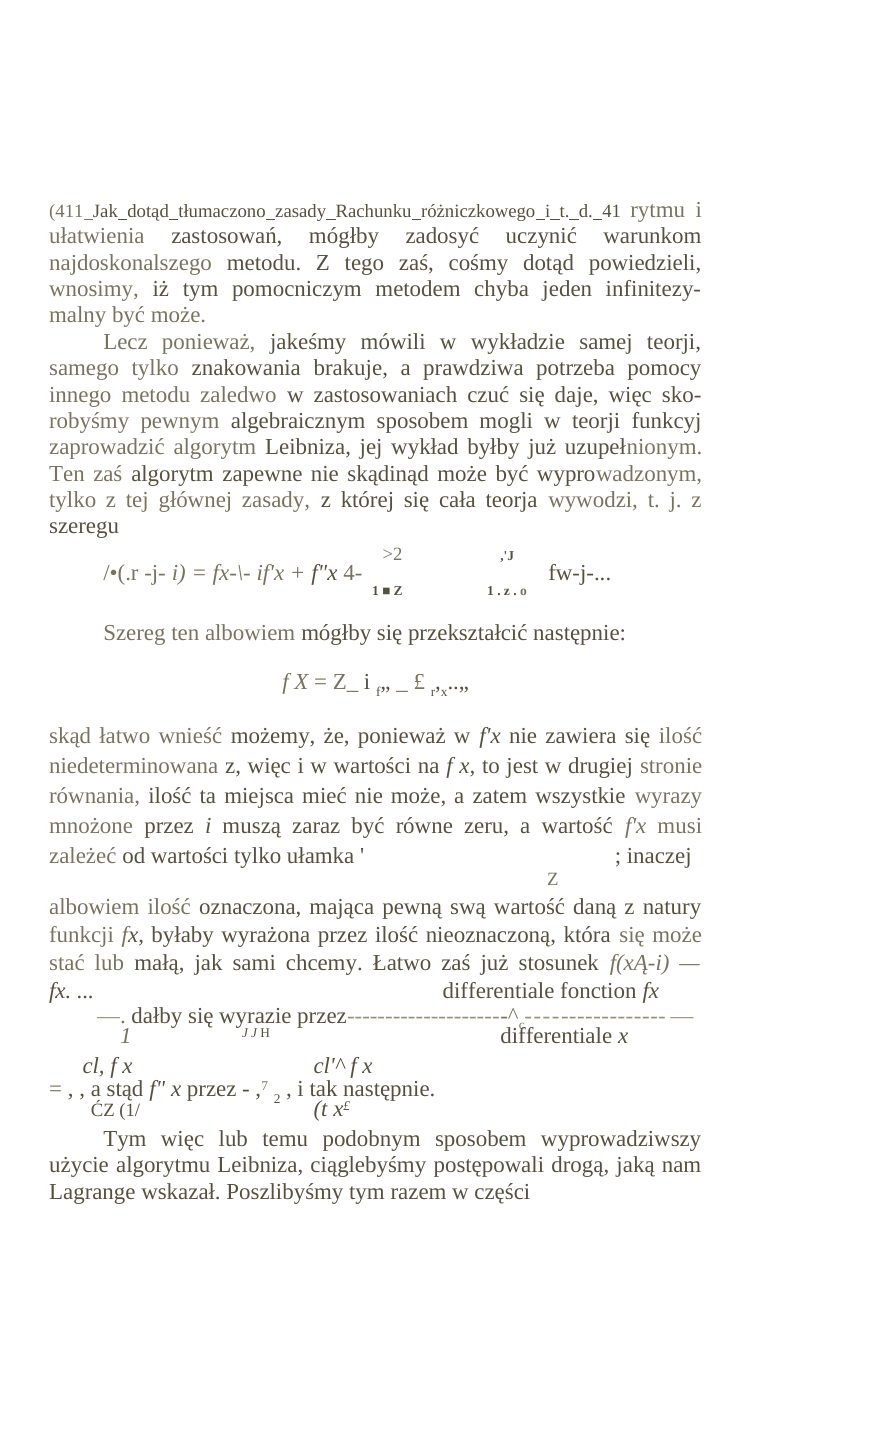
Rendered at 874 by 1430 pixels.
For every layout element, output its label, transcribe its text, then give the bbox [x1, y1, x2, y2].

text /•(.r -j- i) = fx-\- if'x + f"x 4- fw-j-... [49, 564, 217, 584]
text f X = Z_ i f„ _ £ r,x..„ [49, 668, 702, 699]
text Lecz ponieważ, jakeśmy mówili w wykładzie samej teorji, samego tylko znakowania brakuje, a prawdziwa potrzeba pomocy innego metodu zaledwo w zastosowaniach czuć się daje, więc sko- robyśmy pewnym algebraicznym sposobem mogli w teorji funkcyj zaprowadzić algorytm Leibniza, jej wykład byłby już uzupeł­nionym. Ten zaś algorytm zapewne nie skądinąd może być wypro­wadzonym, tylko z tej głównej zasady, z której się cała teorja wywodzi, t. j. z szeregu [49, 328, 702, 539]
text Tym więc lub temu podobnym sposobem wyprowadziwszy użycie algorytmu Leibniza, ciąglebyśmy postępowali drogą, jaką nam Lagrange wskazał. Poszlibyśmy tym razem w części [49, 1125, 702, 1204]
text 1 J J H differentiale x [49, 1028, 702, 1047]
text /•(.r -j- i) = fx-\- if'x + f"x 4- fw-j-... [313, 564, 702, 584]
text Z [49, 873, 558, 889]
text = , , a stąd f" x przez - ,7 2 , i tak następnie. [49, 1078, 702, 1101]
text albowiem ilość oznaczona, mająca pewną swą wartość daną z natury funkcji fx, byłaby wyrażona przez ilość nieoznaczoną, która się może stać lub małą, jak sami chcemy. Łatwo zaś już stosunek f(xĄ-i) — fx. ... differentiale fonction fx [49, 893, 702, 1003]
text /•(.r -j- i) = fx-\- if'x + f"x 4- fw-j-... [214, 564, 267, 584]
text skąd łatwo wnieść możemy, że, ponieważ w f'x nie zawiera się ilość niedeterminowana z, więc i w wartości na f x, to jest w drugiej stronie równania, ilość ta miejsca mieć nie może, a zatem wszystkie wyrazy mnożone przez i muszą zaraz być równe zeru, a wartość f'x musi zależeć od wartości tylko ułamka ' ; inaczej [49, 722, 702, 869]
text /•(.r -j- i) = fx-\- if'x + f"x 4- fw-j-... [264, 564, 316, 584]
text (411 Jak dotąd tłumaczono zasady Rachunku różniczkowego i t. d. 41 rytmu i ułatwienia zastosowań, mógłby zadosyć uczynić warunkom najdoskonalszego metodu. Z tego zaś, cośmy dotąd powiedzieli, wnosimy, iż tym pomocniczym metodem chyba jeden infinitezy- malny być może. [49, 196, 702, 328]
text >2 ,'J [382, 543, 702, 564]
text ĆZ (1/ (t x£ [49, 1101, 702, 1121]
text Szereg ten albowiem mógłby się przekształcić następnie: [49, 619, 702, 646]
text 1 ■ Z 1 . z . o [372, 584, 702, 599]
text cl, f x cl'^ f x [49, 1052, 702, 1078]
text —. dałby się wyrazie przez -^c — [49, 1005, 702, 1028]
